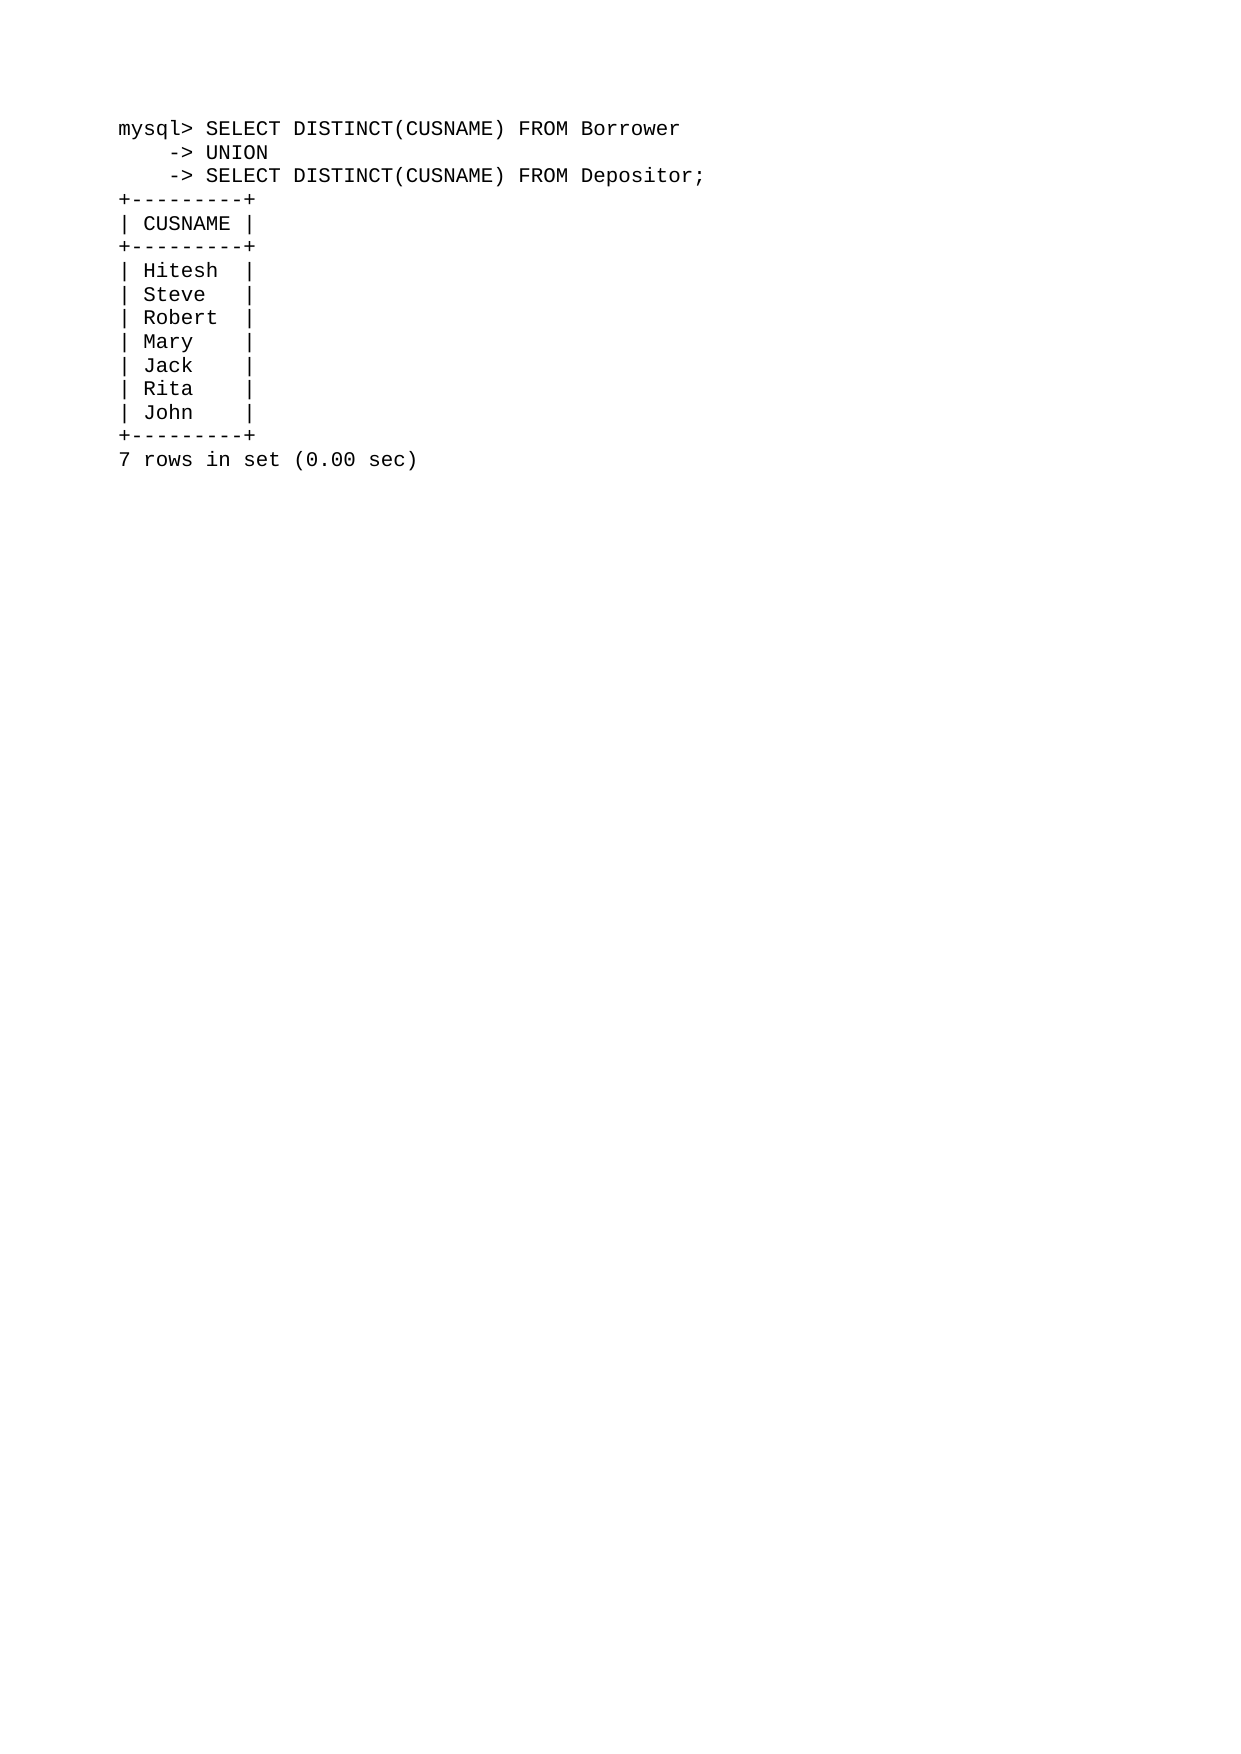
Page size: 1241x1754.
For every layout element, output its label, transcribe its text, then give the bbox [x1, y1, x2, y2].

text | Mary | [118, 331, 1122, 354]
text | Rita | [118, 378, 1122, 402]
text 7 rows in set (0.00 sec) [118, 449, 1122, 473]
text -> SELECT DISTINCT(CUSNAME) FROM Depositor; [118, 165, 1122, 189]
text +---------+ [118, 426, 1122, 449]
text +---------+ [118, 236, 1122, 260]
text | John | [118, 402, 1122, 426]
text | CUSNAME | [118, 213, 1122, 236]
text | Steve | [118, 284, 1122, 307]
text -> UNION [118, 142, 1122, 165]
text | Jack | [118, 354, 1122, 378]
text | Hitesh | [118, 260, 1122, 284]
text | Robert | [118, 307, 1122, 331]
text +---------+ [118, 189, 1122, 213]
text mysql> SELECT DISTINCT(CUSNAME) FROM Borrower [118, 118, 1122, 142]
